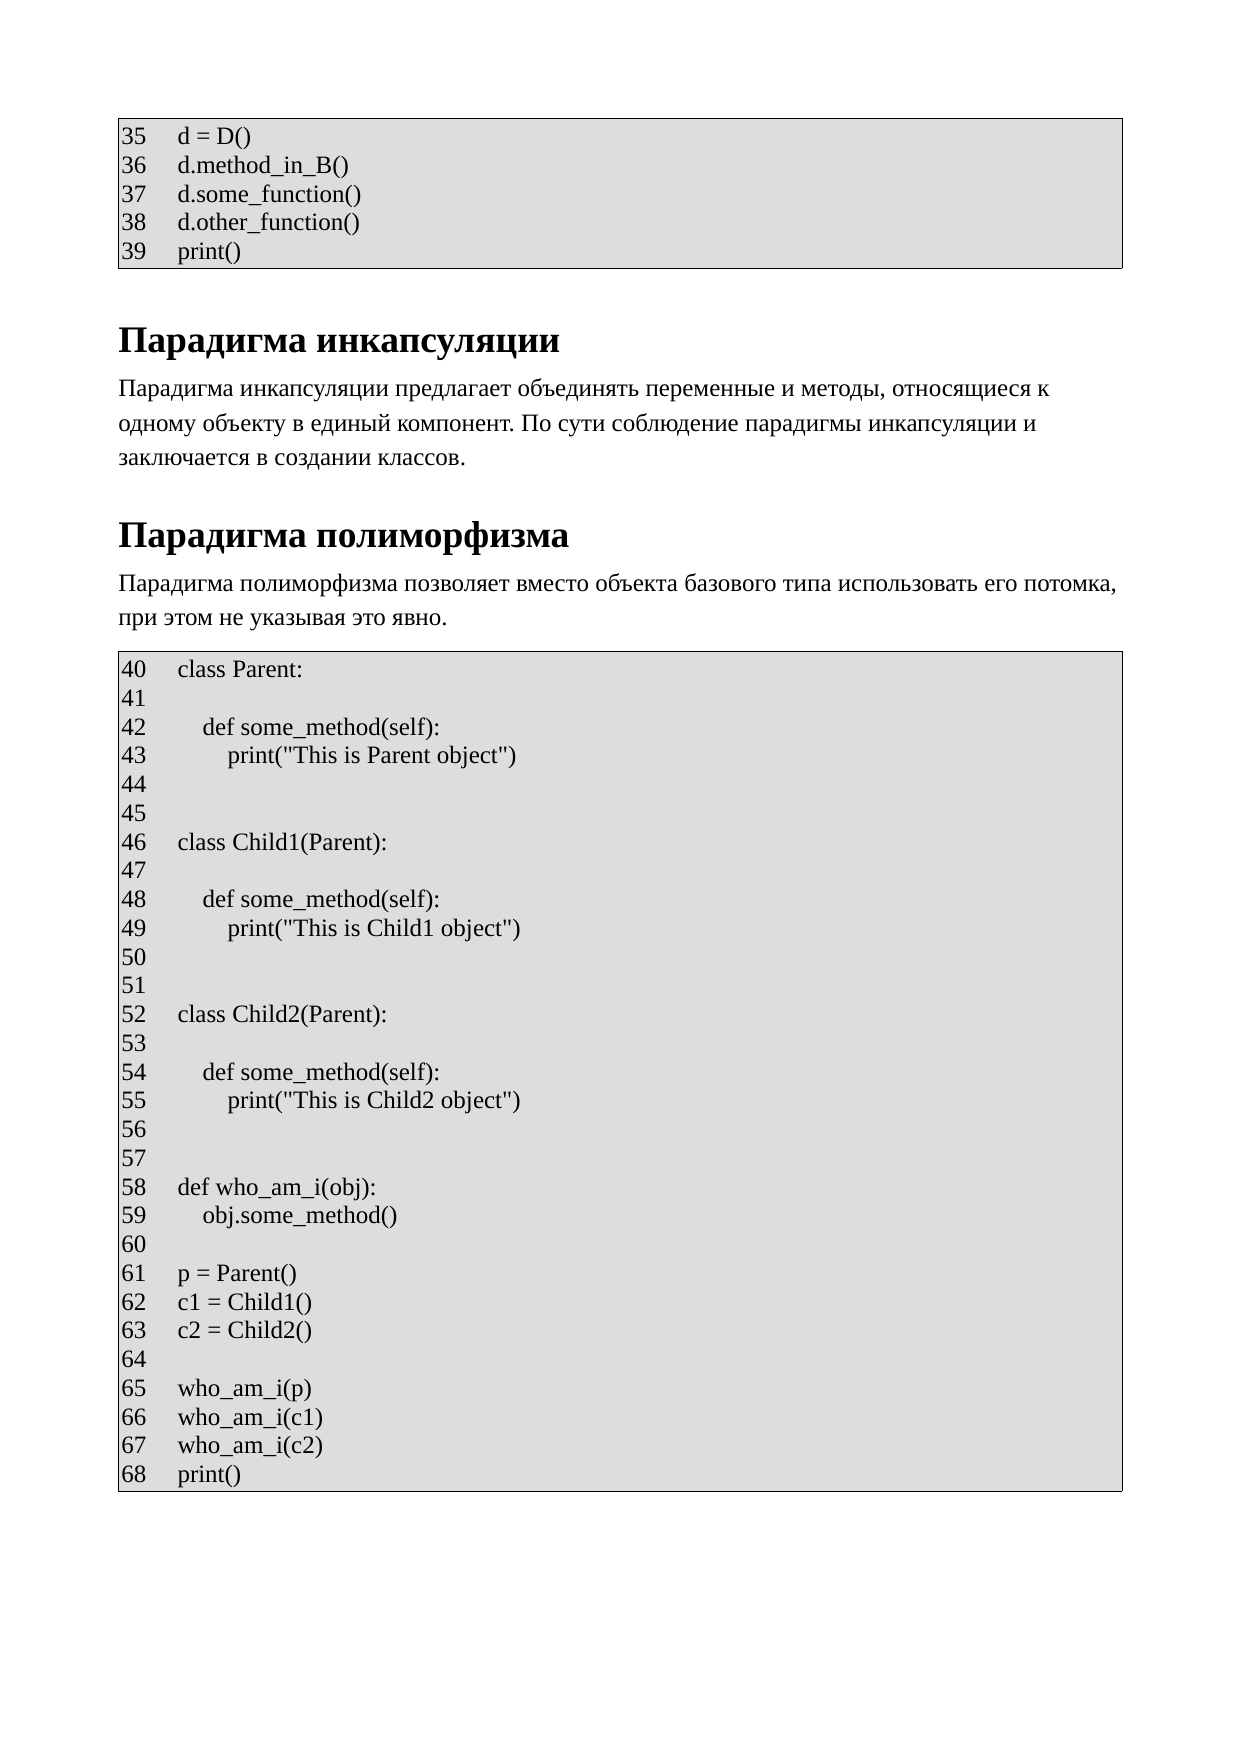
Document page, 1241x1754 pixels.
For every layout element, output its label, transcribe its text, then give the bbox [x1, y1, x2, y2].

list print("This is Child2 object") [119, 1082, 1122, 1111]
list class Child2(Parent): [119, 996, 1122, 1025]
list d = D() [119, 119, 1122, 147]
list def some_method(self): [119, 709, 1122, 737]
list def who_am_i(obj): [119, 1169, 1122, 1197]
list who_am_i(c1) [119, 1399, 1122, 1427]
list d.method_in_B() [119, 147, 1122, 176]
list class Child1(Parent): [119, 824, 1122, 852]
list who_am_i(p) [119, 1370, 1122, 1399]
text Парадигма инкапсуляции предлагает объединять переменные и методы, относящиеся к одному объекту в единый компонент. По сути соблюдение парадигмы инкапсуляции и заключается в создании классов. [118, 373, 1122, 471]
list print() [119, 233, 1122, 268]
list print() [119, 1456, 1122, 1491]
list p = Parent() [119, 1255, 1122, 1284]
list def some_method(self): [119, 881, 1122, 910]
list obj.some_method() [119, 1197, 1122, 1226]
text Парадигма полиморфизма позволяет вместо объекта базового типа использовать его потомка, при этом не указывая это явно. [118, 568, 1122, 631]
list d.some_function() [119, 176, 1122, 204]
list d.other_function() [119, 204, 1122, 233]
list c1 = Child1() [119, 1284, 1122, 1312]
list c2 = Child2() [119, 1312, 1122, 1341]
list def some_method(self): [119, 1054, 1122, 1082]
subtitle Парадигма полиморфизма [118, 512, 1122, 555]
subtitle Парадигма инкапсуляции [118, 317, 1122, 361]
list print("This is Parent object") [119, 737, 1122, 766]
list class Parent: [119, 652, 1122, 680]
list print("This is Child1 object") [119, 910, 1122, 939]
list who_am_i(c2) [119, 1427, 1122, 1456]
